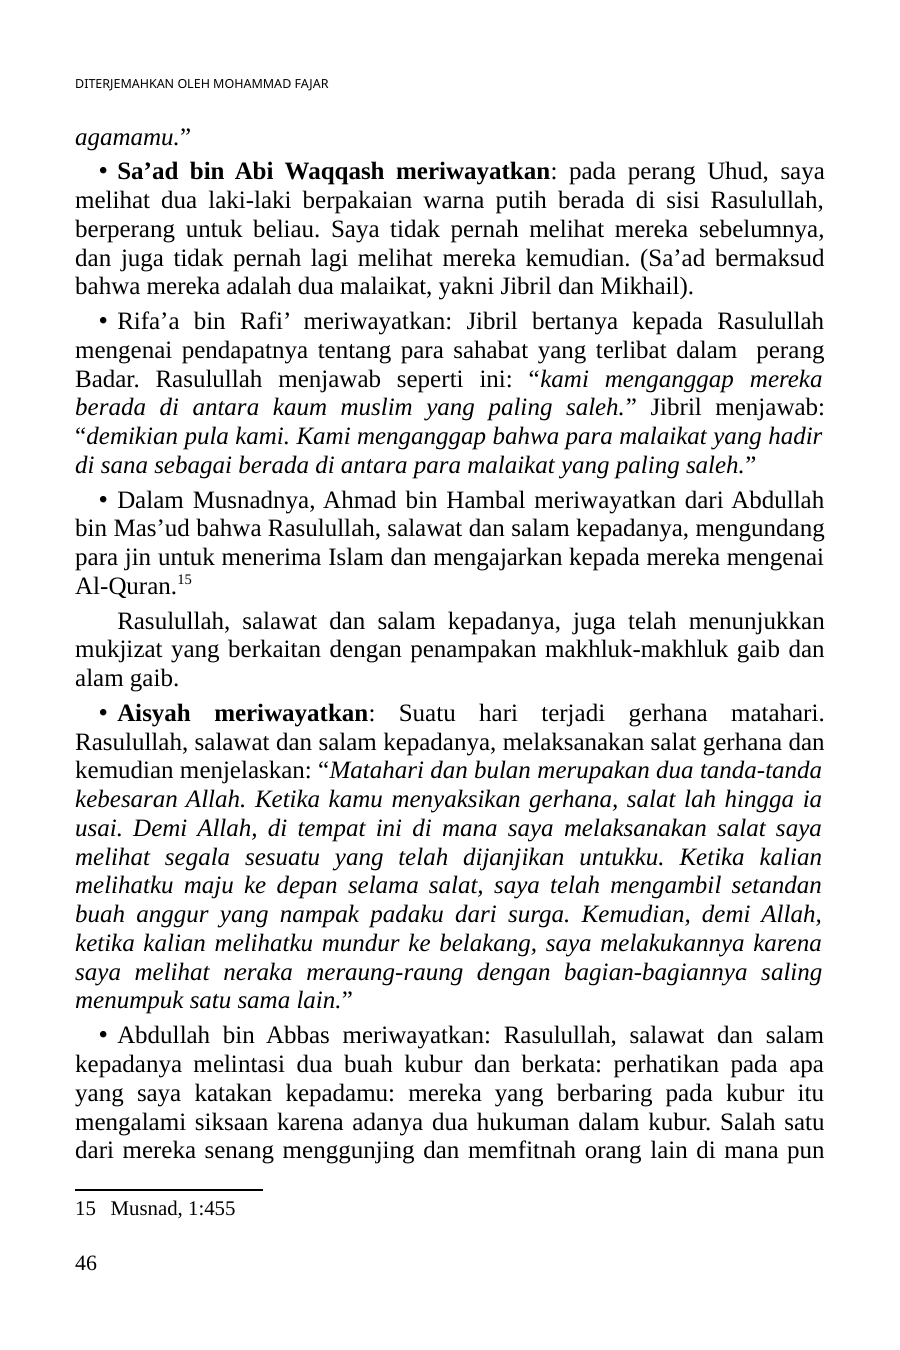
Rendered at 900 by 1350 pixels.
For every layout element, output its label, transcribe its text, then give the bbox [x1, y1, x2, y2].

list Aisyah meriwayatkan: Suatu hari terjadi gerhana matahari. Rasulullah, salawat dan salam kepadanya, melaksanakan salat gerhana dan kemudian menjelaskan: “Matahari dan bulan merupakan dua tanda-tanda kebesaran Allah. Ketika kamu menyaksikan gerhana, salat lah hingga ia usai. Demi Allah, di tempat ini di mana saya melaksanakan salat saya melihat segala sesuatu yang telah dijanjikan untukku. Ketika kalian melihatku maju ke depan selama salat, saya telah mengambil setandan buah anggur yang nampak padaku dari surga. Kemudian, demi Allah, ketika kalian melihatku mundur ke belakang, saya melakukannya karena saya melihat neraka meraung-raung dengan bagian-bagiannya saling menumpuk satu sama lain.” [75, 698, 825, 1014]
list Dalam Musnadnya, Ahmad bin Hambal meriwayatkan dari Abdullah bin Mas’ud bahwa Rasulullah, salawat dan salam kepadanya, mengundang para jin untuk menerima Islam dan mengajarkan kepada mereka mengenai Al-Quran. [75, 485, 825, 600]
list Abdullah bin Abbas meriwayatkan: Rasulullah, salawat dan salam kepadanya melintasi dua buah kubur dan berkata: perhatikan pada apa yang saya katakan kepadamu: mereka yang berbaring pada kubur itu mengalami siksaan karena adanya dua hukuman dalam kubur. Salah satu dari mereka senang menggunjing dan memfitnah orang lain di mana pun [75, 1020, 825, 1164]
list Sa’ad bin Abi Waqqash meriwayatkan: pada perang Uhud, saya melihat dua laki-laki berpakaian warna putih berada di sisi Rasulullah, berperang untuk beliau. Saya tidak pernah melihat mereka sebelumnya, dan juga tidak pernah lagi melihat mereka kemudian. (Sa’ad bermaksud bahwa mereka adalah dua malaikat, yakni Jibril dan Mikhail). [75, 156, 825, 300]
text Rasulullah, salawat dan salam kepadanya, juga telah menunjukkan mukjizat yang berkaitan dengan penampakan makhluk-makhluk gaib dan alam gaib. [75, 606, 825, 692]
list Musnad, 1:455 [75, 1196, 825, 1220]
list Rifa’a bin Rafi’ meriwayatkan: Jibril bertanya kepada Rasulullah mengenai pendapatnya tentang para sahabat yang terlibat dalam perang Badar. Rasulullah menjawab seperti ini: “kami menganggap mereka berada di antara kaum muslim yang paling saleh.” Jibril menjawab: “demikian pula kami. Kami menganggap bahwa para malaikat yang hadir di sana sebagai berada di antara para malaikat yang paling saleh.” [75, 306, 825, 479]
list agamamu.” [75, 122, 825, 150]
